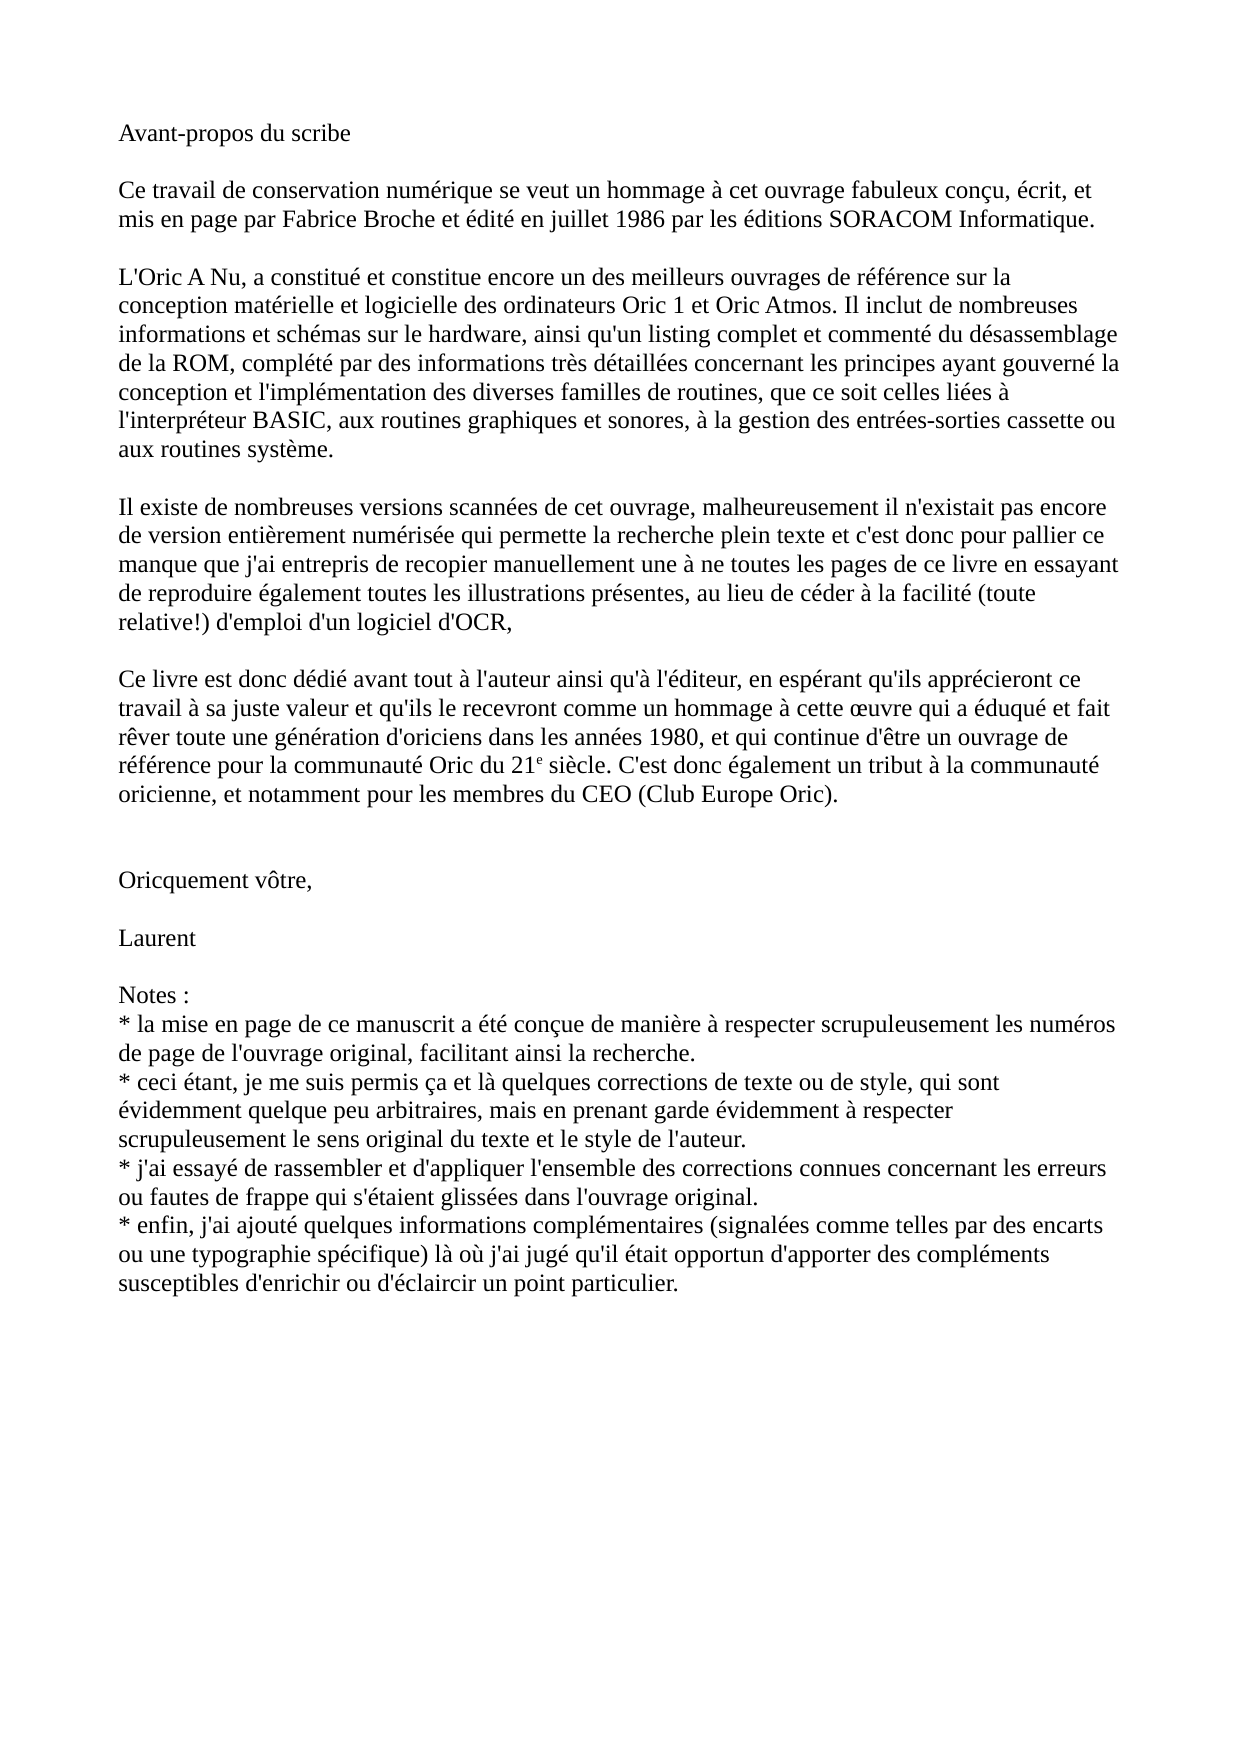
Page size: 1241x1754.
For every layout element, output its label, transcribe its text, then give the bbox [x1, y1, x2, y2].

text Oricquement vôtre, [118, 866, 1122, 894]
text Avant-propos du scribe [118, 118, 1122, 147]
text * ceci étant, je me suis permis ça et là quelques corrections de texte ou de style, qui sont évidemment quelque peu arbitraires, mais en prenant garde évidemment à respecter scrupuleusement le sens original du texte et le style de l'auteur. [118, 1067, 1122, 1153]
text Notes : [118, 981, 1122, 1009]
text Il existe de nombreuses versions scannées de cet ouvrage, malheureusement il n'existait pas encore de version entièrement numérisée qui permette la recherche plein texte et c'est donc pour pallier ce manque que j'ai entrepris de recopier manuellement une à ne toutes les pages de ce livre en essayant de reproduire également toutes les illustrations présentes, au lieu de céder à la facilité (toute relative!) d'emploi d'un logiciel d'OCR, [118, 492, 1122, 636]
text * la mise en page de ce manuscrit a été conçue de manière à respecter scrupuleusement les numéros de page de l'ouvrage original, facilitant ainsi la recherche. [118, 1009, 1122, 1067]
text Ce livre est donc dédié avant tout à l'auteur ainsi qu'à l'éditeur, en espérant qu'ils apprécieront ce travail à sa juste valeur et qu'ils le recevront comme un hommage à cette œuvre qui a éduqué et fait rêver toute une génération d'oriciens dans les années 1980, et qui continue d'être un ouvrage de référence pour la communauté Oric du 21e siècle. C'est donc également un tribut à la communauté oricienne, et notamment pour les membres du CEO (Club Europe Oric). [118, 664, 1122, 808]
text * j'ai essayé de rassembler et d'appliquer l'ensemble des corrections connues concernant les erreurs ou fautes de frappe qui s'étaient glissées dans l'ouvrage original. [118, 1153, 1122, 1211]
text L'Oric A Nu, a constitué et constitue encore un des meilleurs ouvrages de référence sur la conception matérielle et logicielle des ordinateurs Oric 1 et Oric Atmos. Il inclut de nombreuses informations et schémas sur le hardware, ainsi qu'un listing complet et commenté du désassemblage de la ROM, complété par des informations très détaillées concernant les principes ayant gouverné la conception et l'implémentation des diverses familles de routines, que ce soit celles liées à l'interpréteur BASIC, aux routines graphiques et sonores, à la gestion des entrées-sorties cassette ou aux routines système. [118, 262, 1122, 463]
text Ce travail de conservation numérique se veut un hommage à cet ouvrage fabuleux conçu, écrit, et mis en page par Fabrice Broche et édité en juillet 1986 par les éditions SORACOM Informatique. [118, 176, 1122, 233]
text * enfin, j'ai ajouté quelques informations complémentaires (signalées comme telles par des encarts ou une typographie spécifique) là où j'ai jugé qu'il était opportun d'apporter des compléments susceptibles d'enrichir ou d'éclaircir un point particulier. [118, 1211, 1122, 1297]
text Laurent [118, 923, 1122, 952]
